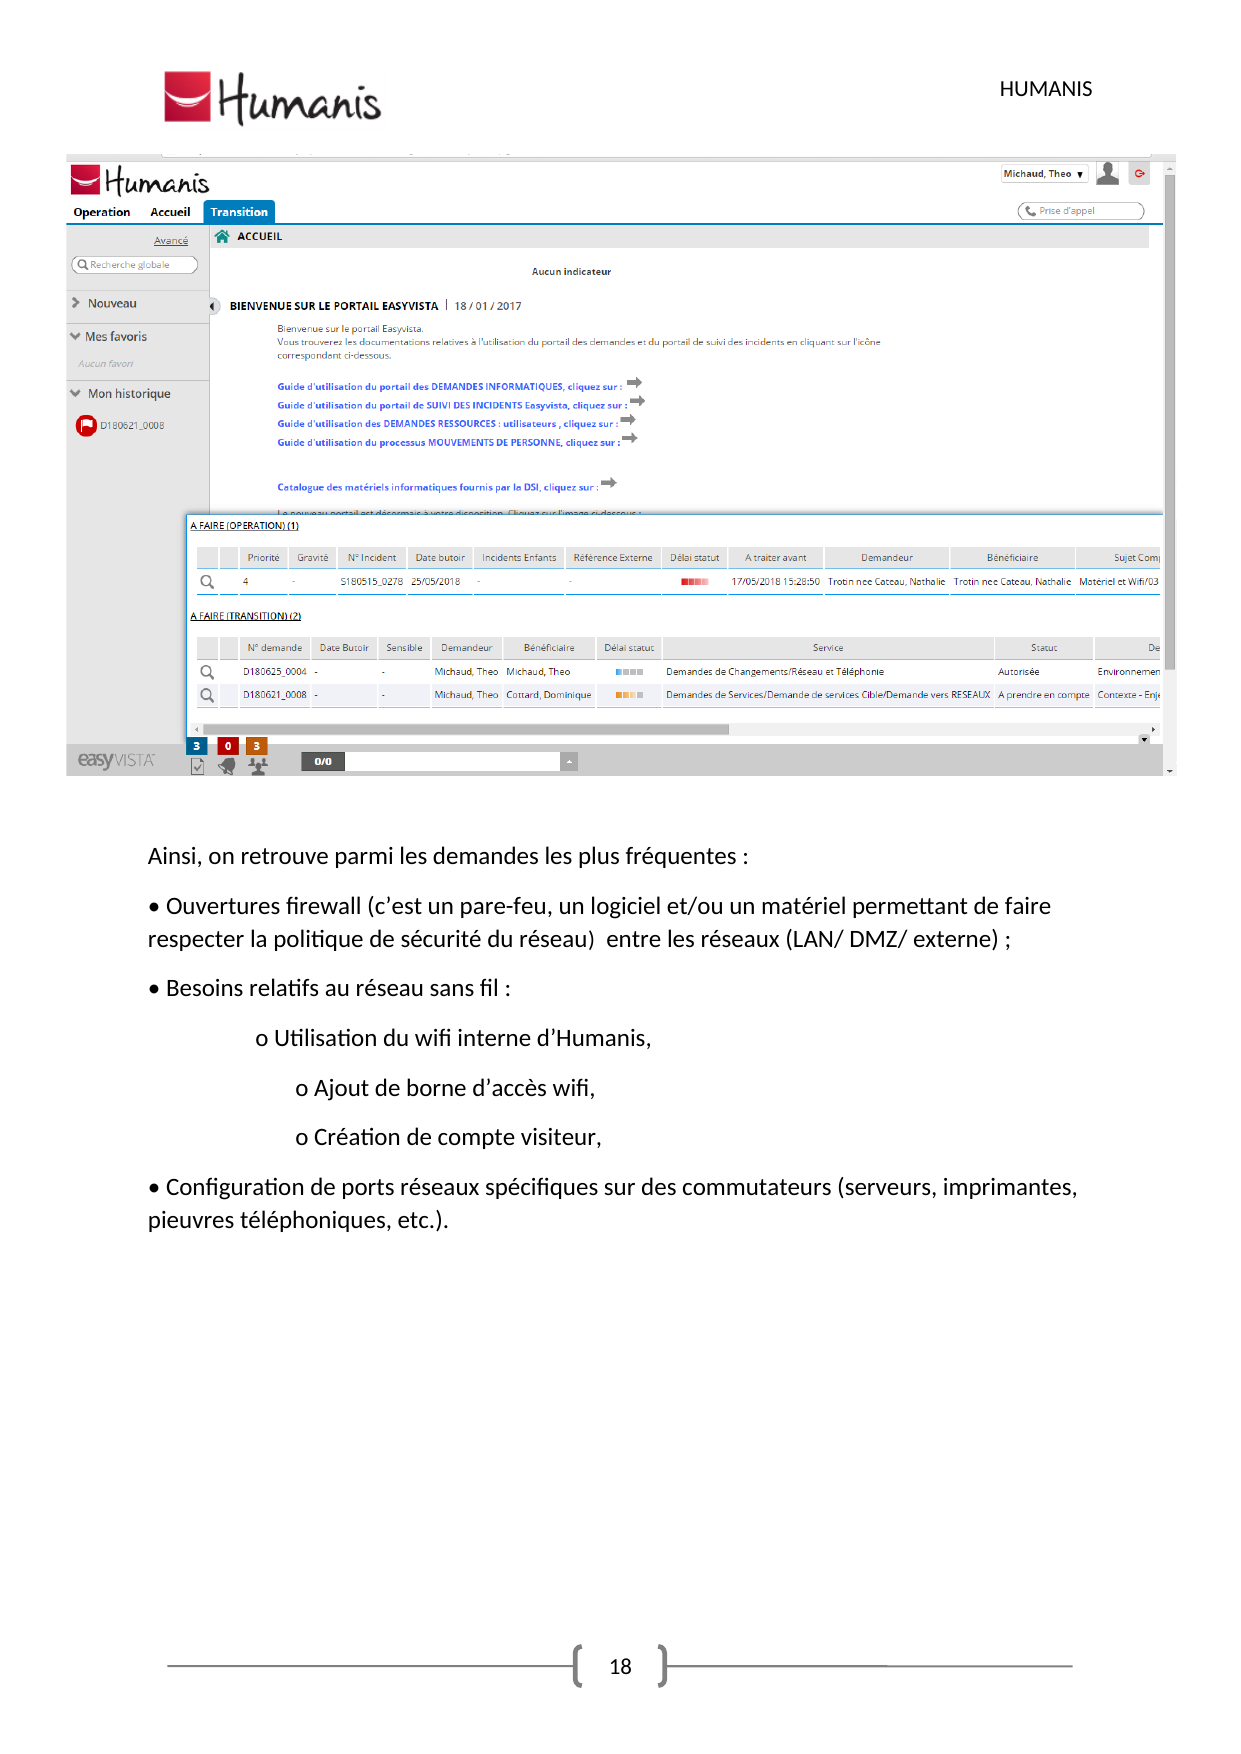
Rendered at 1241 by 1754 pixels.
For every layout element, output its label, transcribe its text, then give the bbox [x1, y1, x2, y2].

text • Ouvertures firewall (c’est un pare-feu, un logiciel et/ou un matériel permettant de faire respecter la politique de sécurité du réseau) entre les réseaux (LAN/ DMZ/ externe) ; [148, 890, 1093, 953]
list • Besoins relatifs au réseau sans fil : [148, 973, 1093, 1003]
list • Configuration de ports réseaux spécifiques sur des commutateurs (serveurs, imprimantes, pieuvres téléphoniques, etc.). [148, 1171, 1093, 1234]
text o Création de compte visiteur, [221, 1121, 1093, 1152]
list o Utilisation du wifi interne d’Humanis, [148, 1022, 1093, 1053]
text Ainsi, on retrouve parmi les demandes les plus fréquentes : [148, 841, 1093, 871]
text o Ajout de borne d’accès wifi, [221, 1072, 1093, 1102]
picture [163, 71, 386, 130]
